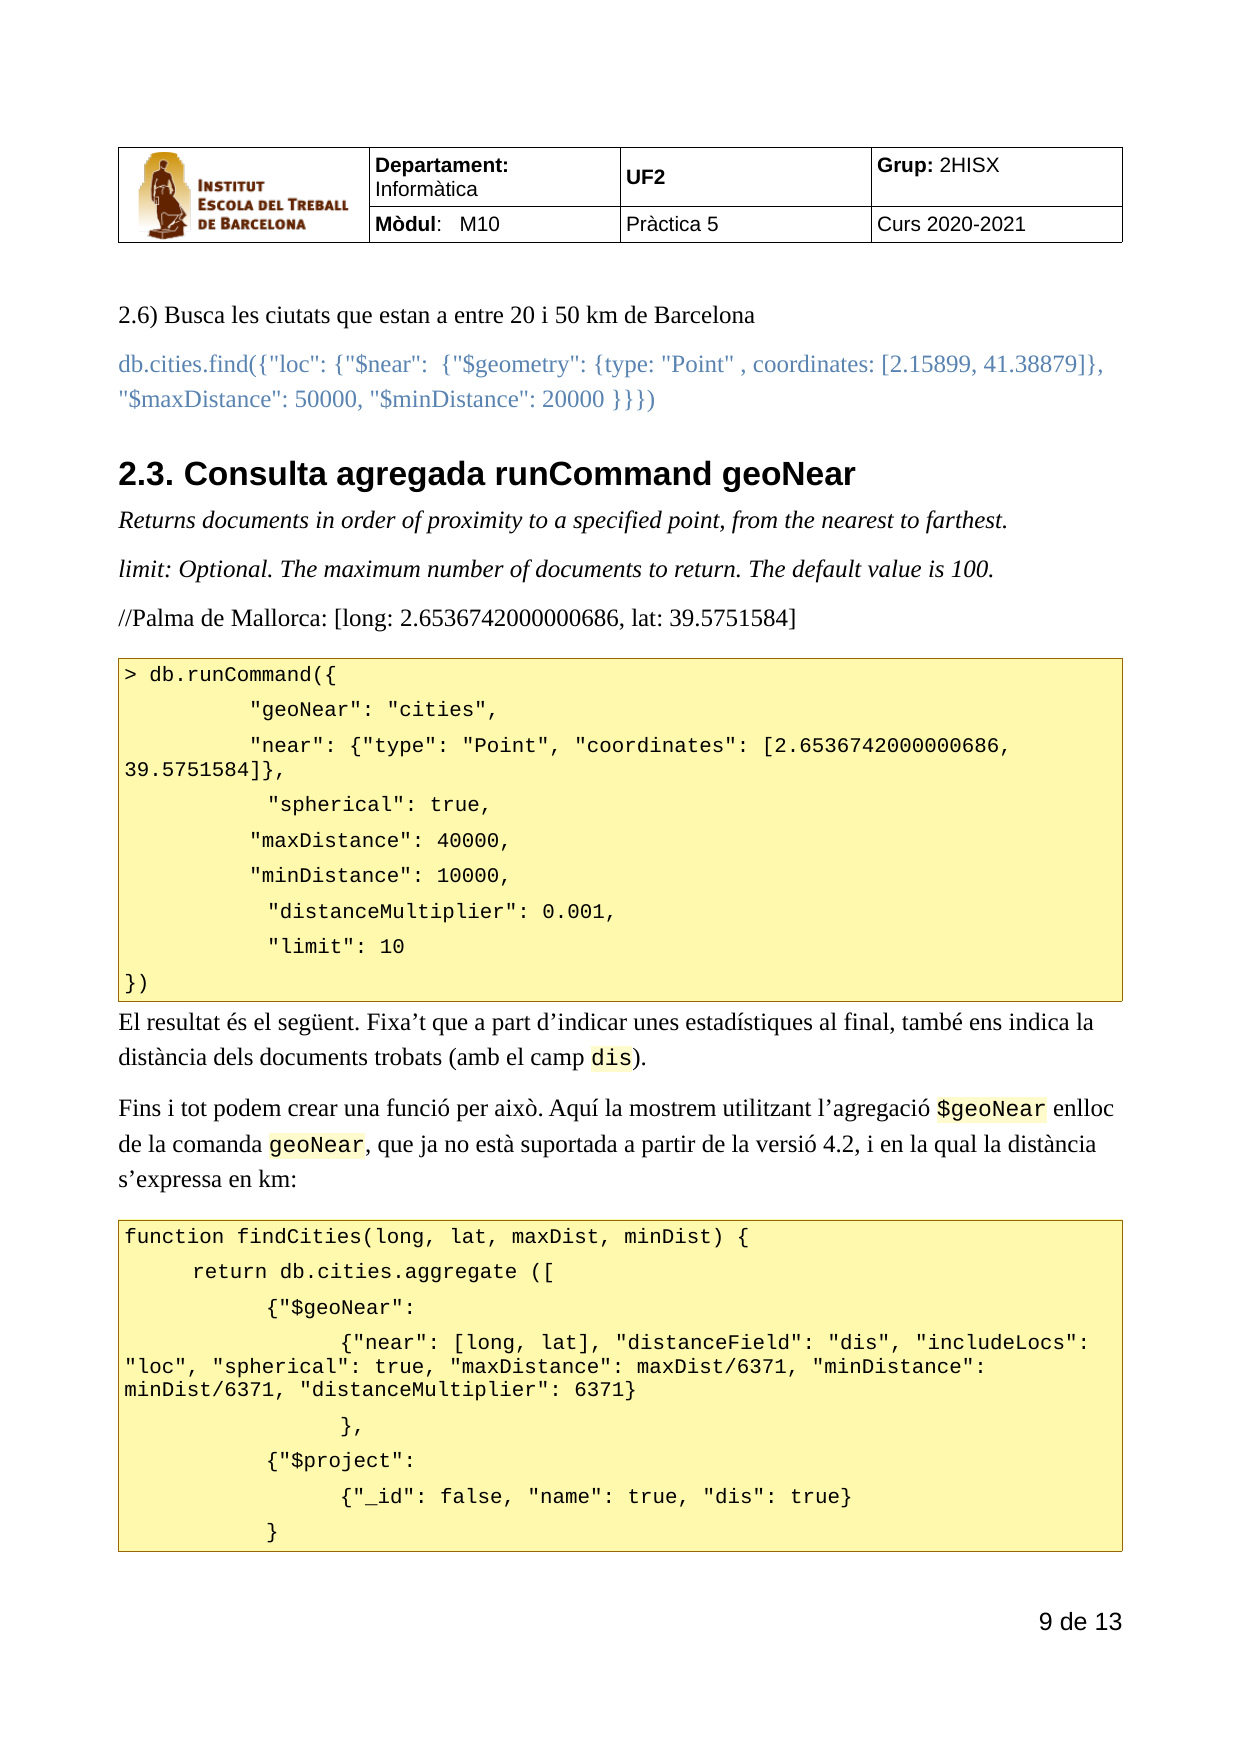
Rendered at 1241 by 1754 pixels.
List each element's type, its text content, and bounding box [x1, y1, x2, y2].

text "geoNear": "cities", [119, 693, 1122, 723]
text "near": {"type": "Point", "coordinates": [2.6536742000000686, 39.5751584]}, [119, 729, 1122, 782]
text limit: Optional. The maximum number of documents to return. The default value is 100. [118, 554, 1122, 583]
subtitle Consulta agregada runCommand geoNear [118, 454, 1122, 492]
text //Palma de Mallorca: [long: 2.6536742000000686, lat: 39.5751584] [118, 603, 1122, 632]
text Returns documents in order of proximity to a specified point, from the nearest to farthest. [118, 505, 1122, 533]
text db.cities.find({"loc": {"$near": {"$geometry": {type: "Point" , coordinates: [2.15899, 41.38879]}, "$maxDistance": 50000, "$minDistance": 20000 }}}) [118, 349, 1122, 412]
text "spherical": true, [119, 788, 1122, 818]
text {"$geoNear": [119, 1291, 1122, 1320]
text function findCities(long, lat, maxDist, minDist) { [119, 1221, 1122, 1249]
text } [119, 1516, 1122, 1551]
text {"$project": [119, 1444, 1122, 1474]
text El resultat és el següent. Fixa’t que a part d’indicar unes estadístiques al final, també ens indica la distància dels documents trobats (amb el camp dis). [118, 1007, 1122, 1072]
text {"_id": false, "name": true, "dis": true} [119, 1480, 1122, 1510]
text > db.runCommand({ [119, 659, 1122, 688]
picture [138, 152, 349, 240]
text "minDistance": 10000, [119, 859, 1122, 889]
text "maxDistance": 40000, [119, 824, 1122, 853]
text {"near": [long, lat], "distanceField": "dis", "includeLocs": "loc", "spherical": true, "maxDistance": maxDist/6371, "minDistance": minDist/6371, "distanceMultiplier": 6371} [119, 1326, 1122, 1403]
text }) [119, 966, 1122, 1001]
text }, [119, 1409, 1122, 1439]
text Fins i tot podem crear una funció per això. Aquí la mostrem utilitzant l’agregació $geoNear enlloc de la comanda geoNear, que ja no està suportada a partir de la versió 4.2, i en la qual la distància s’expressa en km: [118, 1093, 1122, 1193]
text "limit": 10 [119, 930, 1122, 960]
text 2.6) Busca les ciutats que estan a entre 20 i 50 km de Barcelona [118, 300, 1122, 329]
text "distanceMultiplier": 0.001, [119, 895, 1122, 924]
text return db.cities.aggregate ([ [119, 1255, 1122, 1285]
